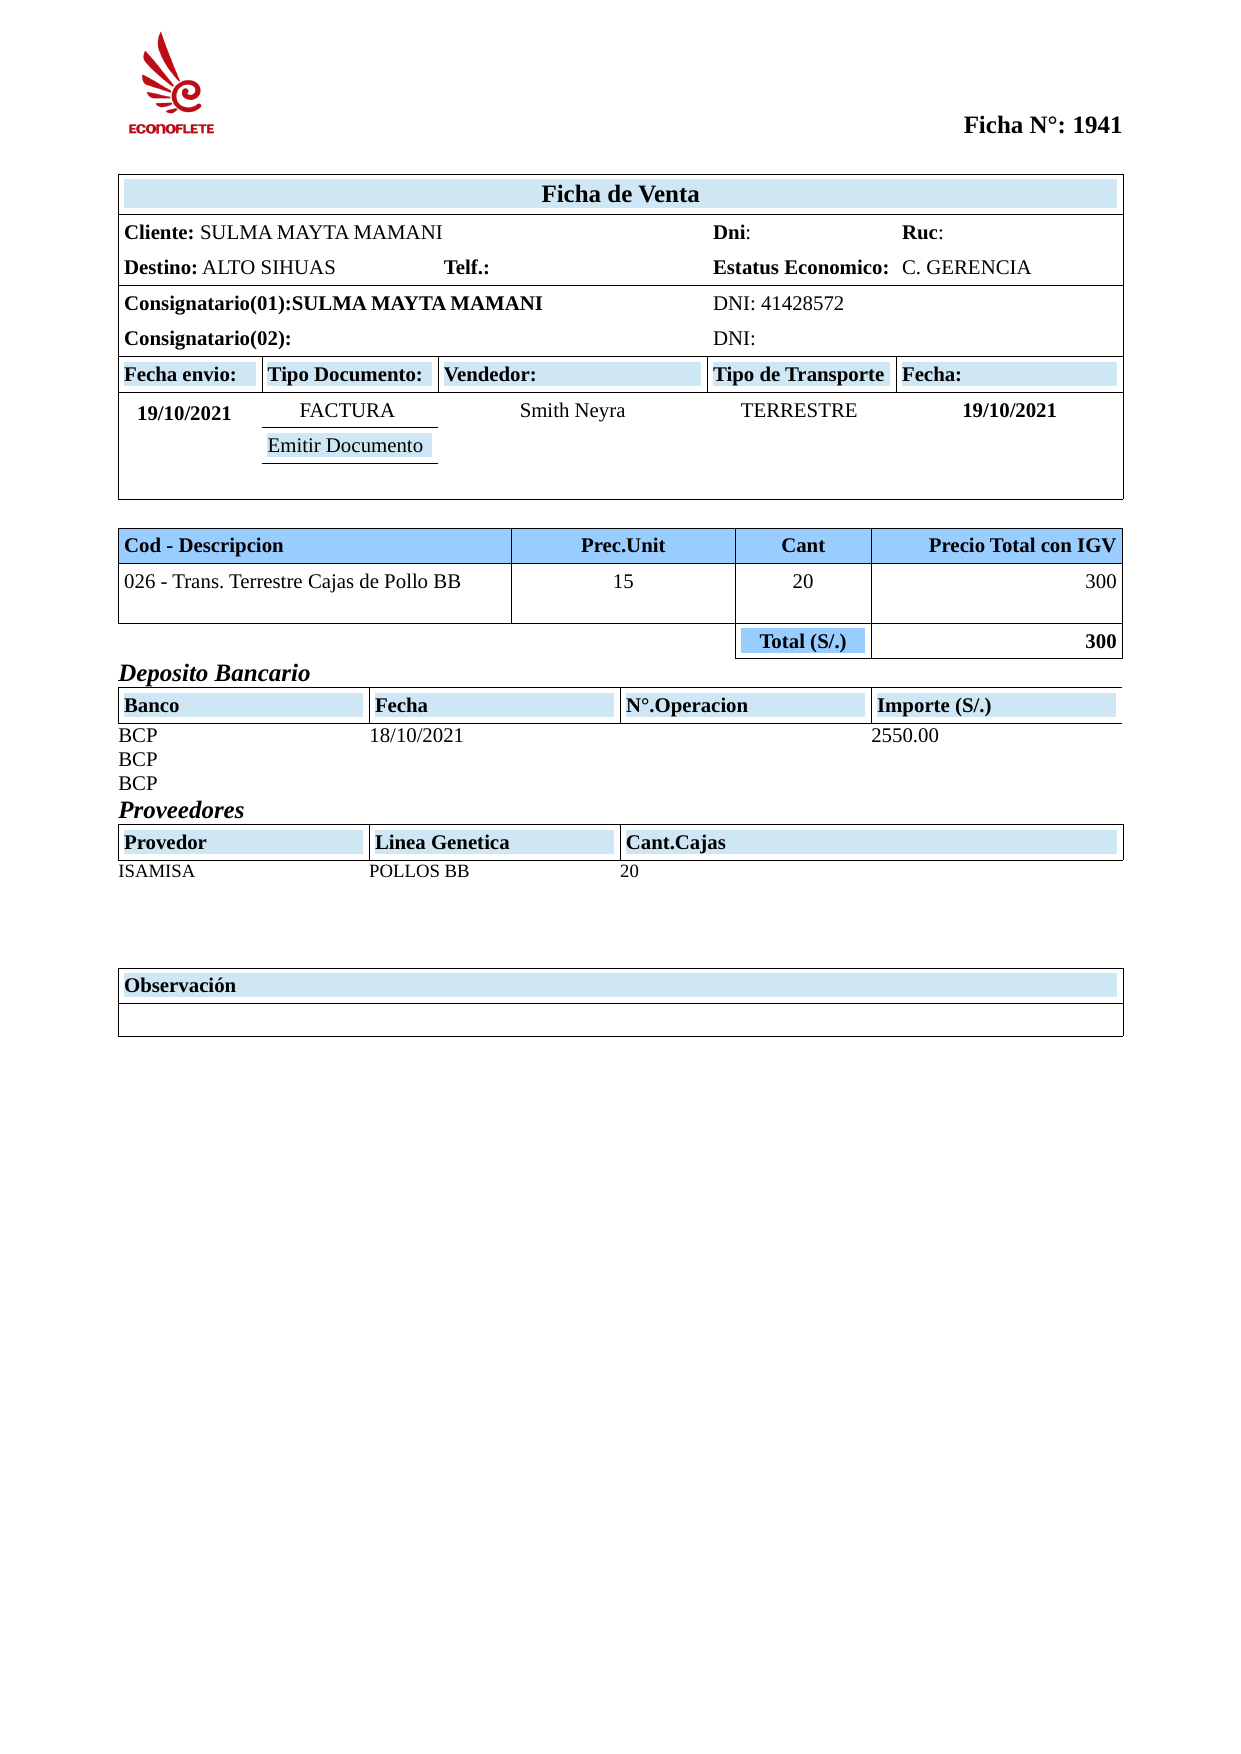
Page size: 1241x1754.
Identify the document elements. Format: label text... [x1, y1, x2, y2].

table_cell [620, 946, 1123, 967]
table_cell Tipo de Transporte [708, 357, 896, 392]
table_header Importe (S/.) [872, 688, 1122, 723]
text Deposito Bancario [118, 658, 1122, 687]
table_cell TERRESTRE [707, 393, 896, 498]
table_cell BCP [118, 771, 369, 795]
table_cell 300 [872, 624, 1122, 658]
table_cell [119, 1004, 1123, 1036]
table_cell BCP [118, 724, 369, 747]
table_cell Estatus Economico: [707, 249, 896, 285]
table_cell 2550.00 [871, 724, 1122, 747]
table_cell [620, 903, 1123, 924]
table_header Linea Genetica [370, 825, 620, 859]
table_header Cant [736, 529, 871, 563]
table_cell [369, 771, 620, 795]
table_cell [118, 624, 511, 658]
text Proveedores [118, 795, 1122, 824]
table_cell Emitir Documento [262, 428, 438, 463]
table_cell [620, 924, 1123, 946]
table_cell 20 [620, 861, 1123, 881]
table_header Cant.Cajas [621, 825, 1123, 859]
table_cell FACTURA [262, 393, 438, 427]
table_cell [871, 771, 1122, 795]
table_header Fecha [370, 688, 620, 723]
table_header Cod - Descripcion [119, 529, 511, 563]
table_cell [118, 881, 369, 903]
table_cell [620, 881, 1123, 903]
table_header N°.Operacion [621, 688, 871, 723]
table_header Provedor [119, 825, 369, 859]
table_cell [620, 747, 871, 771]
table_cell Fecha: [897, 357, 1123, 392]
table_cell [369, 946, 620, 967]
table_cell C. GERENCIA [896, 249, 1123, 285]
table_cell 300 [872, 564, 1122, 623]
table_cell Destino: ALTO SIHUAS [119, 249, 438, 285]
table_cell [262, 464, 438, 498]
table_cell [369, 747, 620, 771]
table_cell Ruc: [896, 215, 1123, 249]
table_cell DNI: 41428572 [707, 286, 1123, 321]
table_cell [118, 924, 369, 946]
table_header Banco [119, 688, 369, 723]
table_cell [620, 771, 871, 795]
table_cell BCP [118, 747, 369, 771]
table_header Ficha de Venta [119, 175, 1123, 214]
table_cell [511, 624, 735, 658]
picture [118, 31, 225, 134]
table_cell [620, 724, 871, 747]
table_cell Total (S/.) [736, 624, 871, 658]
table_cell Tipo Documento: [263, 357, 438, 392]
table_cell Fecha envio: [119, 357, 262, 392]
table_cell 18/10/2021 [369, 724, 620, 747]
table_cell Telf.: [438, 249, 707, 285]
table_cell 15 [512, 564, 735, 623]
table_cell 026 - Trans. Terrestre Cajas de Pollo BB [119, 564, 511, 623]
table_cell [118, 903, 369, 924]
table_cell POLLOS BB [369, 861, 620, 881]
table_cell Dni: [707, 215, 896, 249]
table_cell Vendedor: [439, 357, 707, 392]
table_header Prec.Unit [512, 529, 735, 563]
table_cell Cliente: SULMA MAYTA MAMANI [119, 215, 707, 249]
table_cell DNI: [707, 321, 1123, 356]
table_cell [369, 881, 620, 903]
table_cell Smith Neyra [438, 393, 707, 498]
table_cell ISAMISA [118, 861, 369, 881]
table_cell [118, 946, 369, 967]
table_cell [369, 924, 620, 946]
table_cell 19/10/2021 [119, 393, 262, 498]
table_cell Consignatario(01):SULMA MAYTA MAMANI [119, 286, 707, 321]
table_header Precio Total con IGV [872, 529, 1122, 563]
table_cell [871, 747, 1122, 771]
table_cell 19/10/2021 [896, 393, 1123, 498]
table_cell Consignatario(02): [119, 321, 707, 356]
table_cell 20 [736, 564, 871, 623]
table_cell [369, 903, 620, 924]
table_header Observación [119, 969, 1123, 1003]
